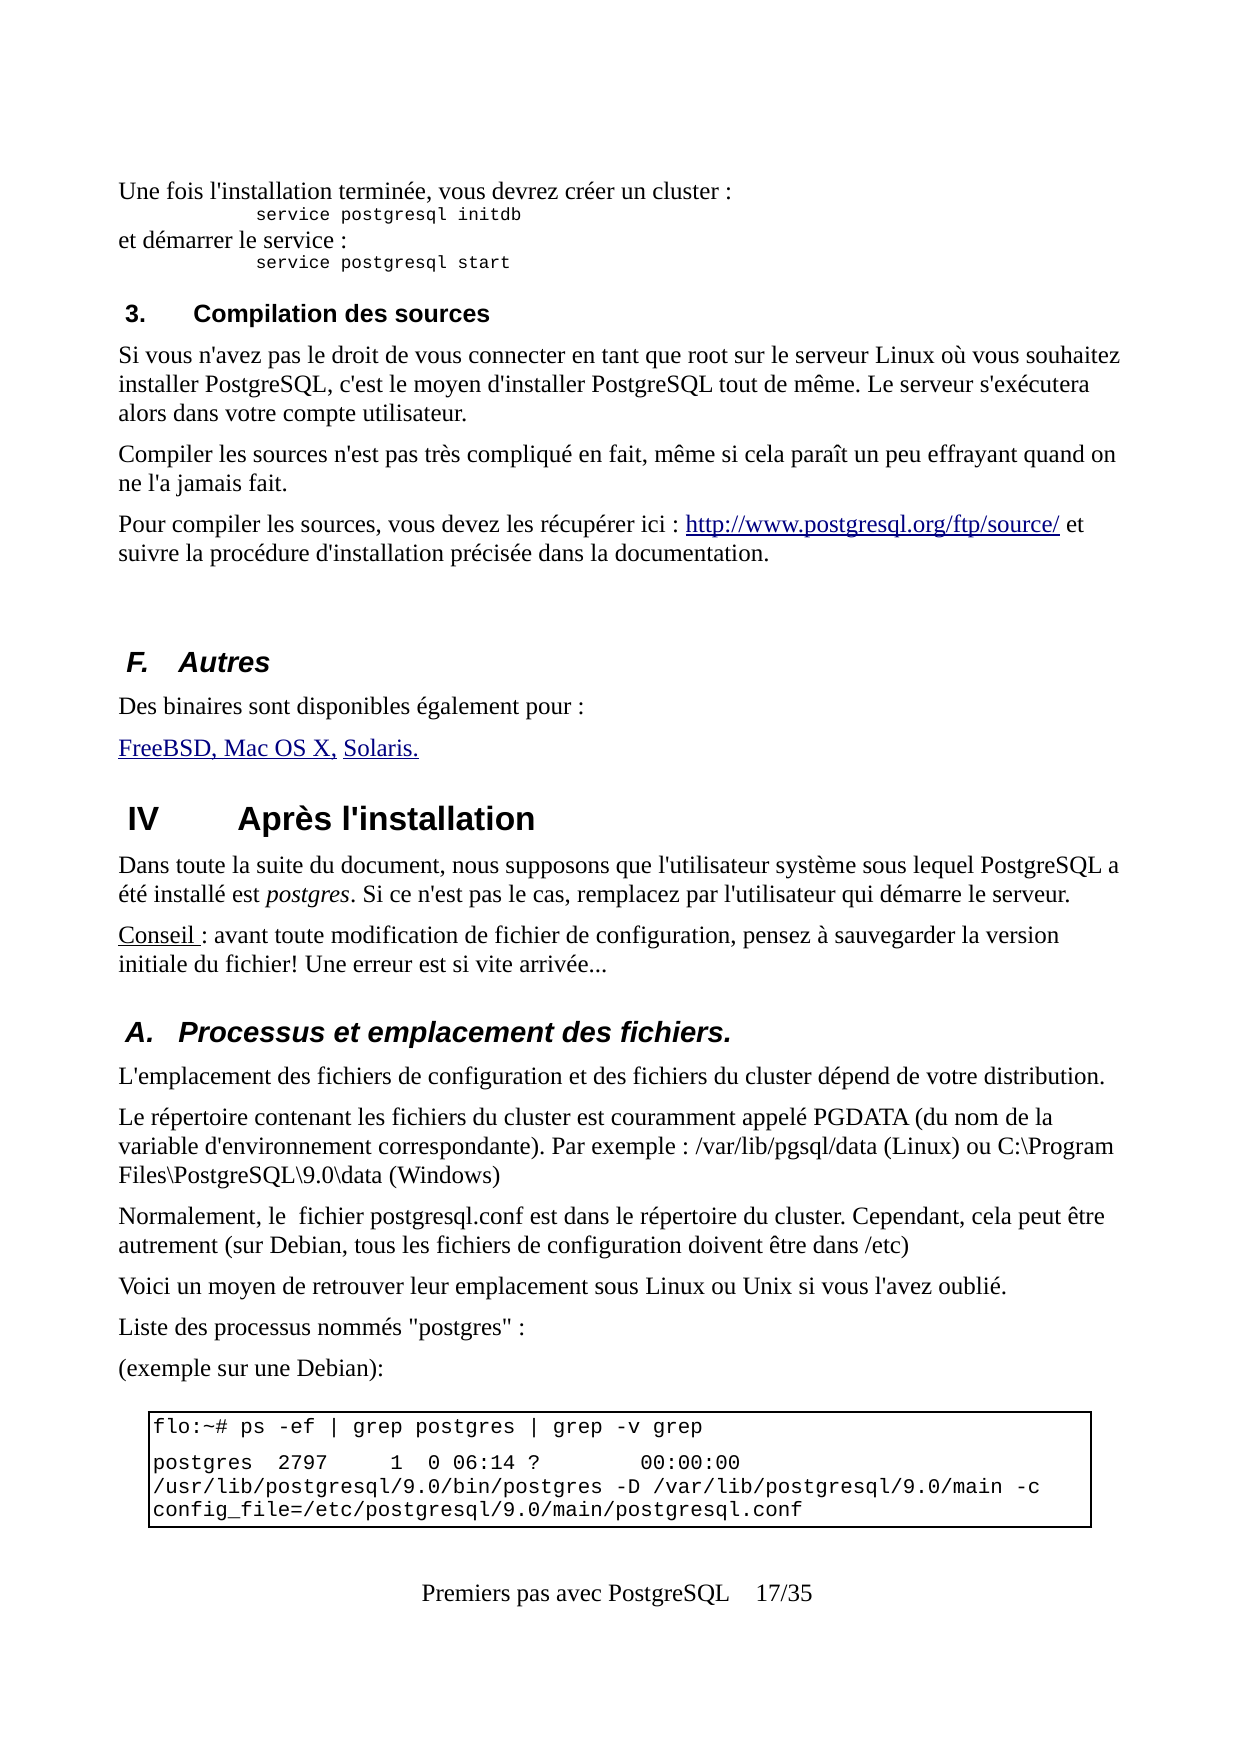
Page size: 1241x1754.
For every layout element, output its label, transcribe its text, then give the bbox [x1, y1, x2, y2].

subtitle Après l'installation [118, 799, 1122, 837]
text Conseil : avant toute modification de fichier de configuration, pensez à sauvegarder la version initiale du fichier! Une erreur est si vite arrivée... [118, 920, 1122, 977]
text Si vous n'avez pas le droit de vous connecter en tant que root sur le serveur Linux où vous souhaitez installer PostgreSQL, c'est le moyen d'installer PostgreSQL tout de même. Le serveur s'exécutera alors dans votre compte utilisateur. [118, 340, 1122, 427]
text Le répertoire contenant les fichiers du cluster est couramment appelé PGDATA (du nom de la variable d'environnement correspondante). Par exemple : /var/lib/pgsql/data (Linux) ou C:\Program Files\PostgreSQL\9.0\data (Windows) [118, 1102, 1122, 1188]
text service postgresql initdb [256, 205, 1122, 225]
text FreeBSD, Mac OS X, Solaris. [118, 733, 1122, 761]
text Compiler les sources n'est pas très compliqué en fait, même si cela paraît un peu effrayant quand on ne l'a jamais fait. [118, 439, 1122, 497]
text Liste des processus nommés "postgres" : [118, 1312, 1122, 1341]
text Une fois l'installation terminée, vous devrez créer un cluster : [118, 176, 1122, 205]
text flo:~# ps -ef | grep postgres | grep -v grep [150, 1413, 1090, 1440]
text Pour compiler les sources, vous devez les récupérer ici : http://www.postgresql.org/ftp/source/ et suivre la procédure d'installation précisée dans la documentation. [118, 509, 1122, 567]
subtitle Processus et emplacement des fichiers. [118, 1015, 1122, 1048]
text (exemple sur une Debian): [118, 1353, 1122, 1382]
subtitle Autres [118, 645, 1122, 679]
text Dans toute la suite du document, nous supposons que l'utilisateur système sous lequel PostgreSQL a été installé est postgres. Si ce n'est pas le cas, remplacez par l'utilisateur qui démarre le serveur. [118, 850, 1122, 907]
text Des binaires sont disponibles également pour : [118, 691, 1122, 720]
text Normalement, le fichier postgresql.conf est dans le répertoire du cluster. Cependant, cela peut être autrement (sur Debian, tous les fichiers de configuration doivent être dans /etc) [118, 1201, 1122, 1258]
subtitle Compilation des sources [118, 299, 1122, 328]
text service postgresql start [256, 254, 1122, 274]
text postgres 2797 1 0 06:14 ? 00:00:00 /usr/lib/postgresql/9.0/bin/postgres -D /var/lib/postgresql/9.0/main -c config_file=/etc/postgresql/9.0/main/postgresql.conf [150, 1447, 1090, 1526]
text L'emplacement des fichiers de configuration et des fichiers du cluster dépend de votre distribution. [118, 1061, 1122, 1090]
text Voici un moyen de retrouver leur emplacement sous Linux ou Unix si vous l'avez oublié. [118, 1271, 1122, 1300]
text et démarrer le service : [118, 225, 1122, 254]
